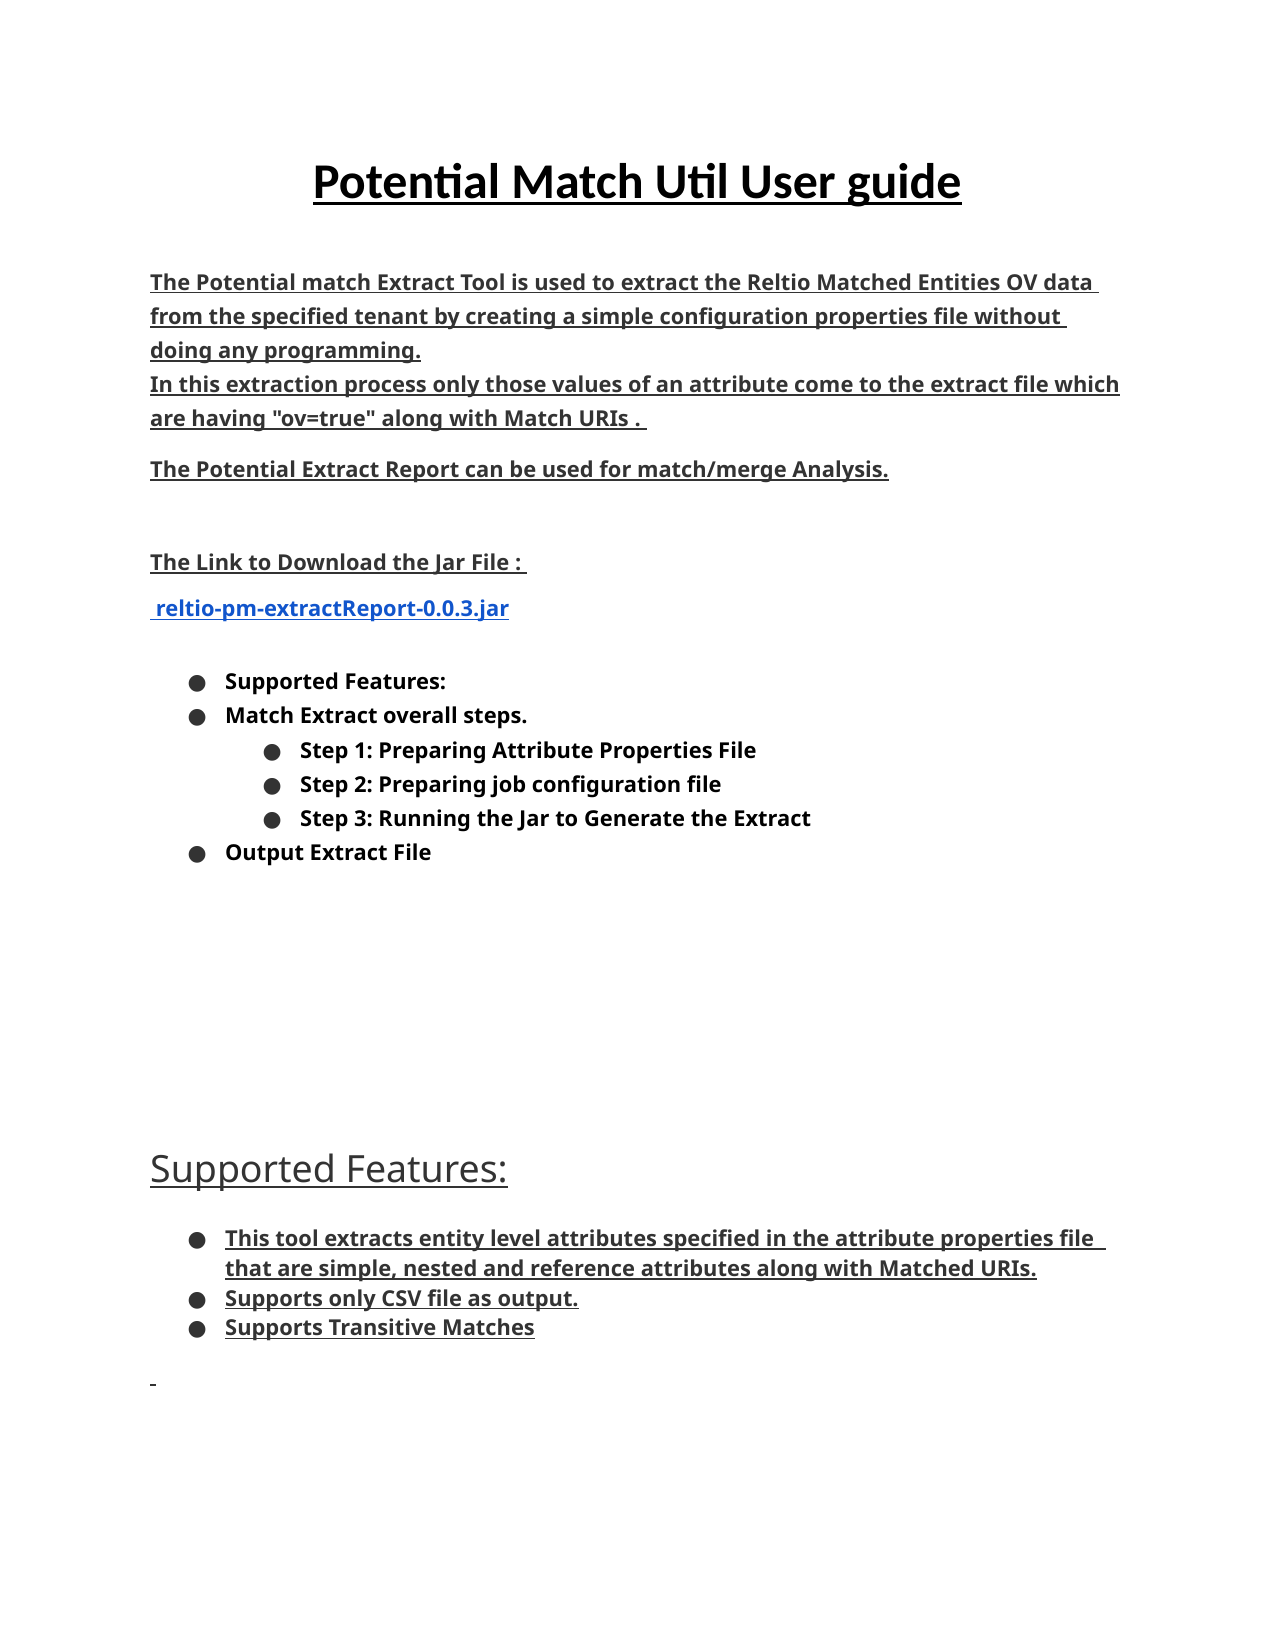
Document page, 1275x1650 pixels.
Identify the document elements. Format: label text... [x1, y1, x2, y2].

list Output Extract File [187, 837, 1125, 867]
list Match Extract overall steps. [187, 700, 1125, 730]
list Step 1: Preparing Attribute Properties File [262, 734, 1125, 764]
text The Potential Extract Report can be used for match/merge Analysis. [150, 454, 1125, 484]
text The Link to Download the Jar File : [150, 547, 1125, 577]
list Supported Features: [187, 666, 1125, 696]
list This tool extracts entity level attributes specified in the attribute properties file that are simple, nested and reference attributes along with Matched URIs. [187, 1223, 1125, 1282]
text Potential Match Util User guide [150, 150, 1125, 211]
text The Potential match Extract Tool is used to extract the Reltio Matched Entities OV data from the specified tenant by creating a simple configuration properties file without doing any programming. [150, 267, 1125, 365]
text In this extraction process only those values of an attribute come to the extract file which are having "ov=true" along with Match URIs . [150, 369, 1125, 433]
list Step 2: Preparing job configuration file [262, 769, 1125, 798]
list Supports only CSV file as output. [187, 1282, 1125, 1312]
subtitle Supported Features: [150, 1142, 1125, 1193]
list Step 3: Running the Jar to Generate the Extract [262, 803, 1125, 833]
list Supports Transitive Matches [187, 1312, 1125, 1342]
text reltio-pm-extractReport-0.0.3.jar [150, 593, 1125, 623]
